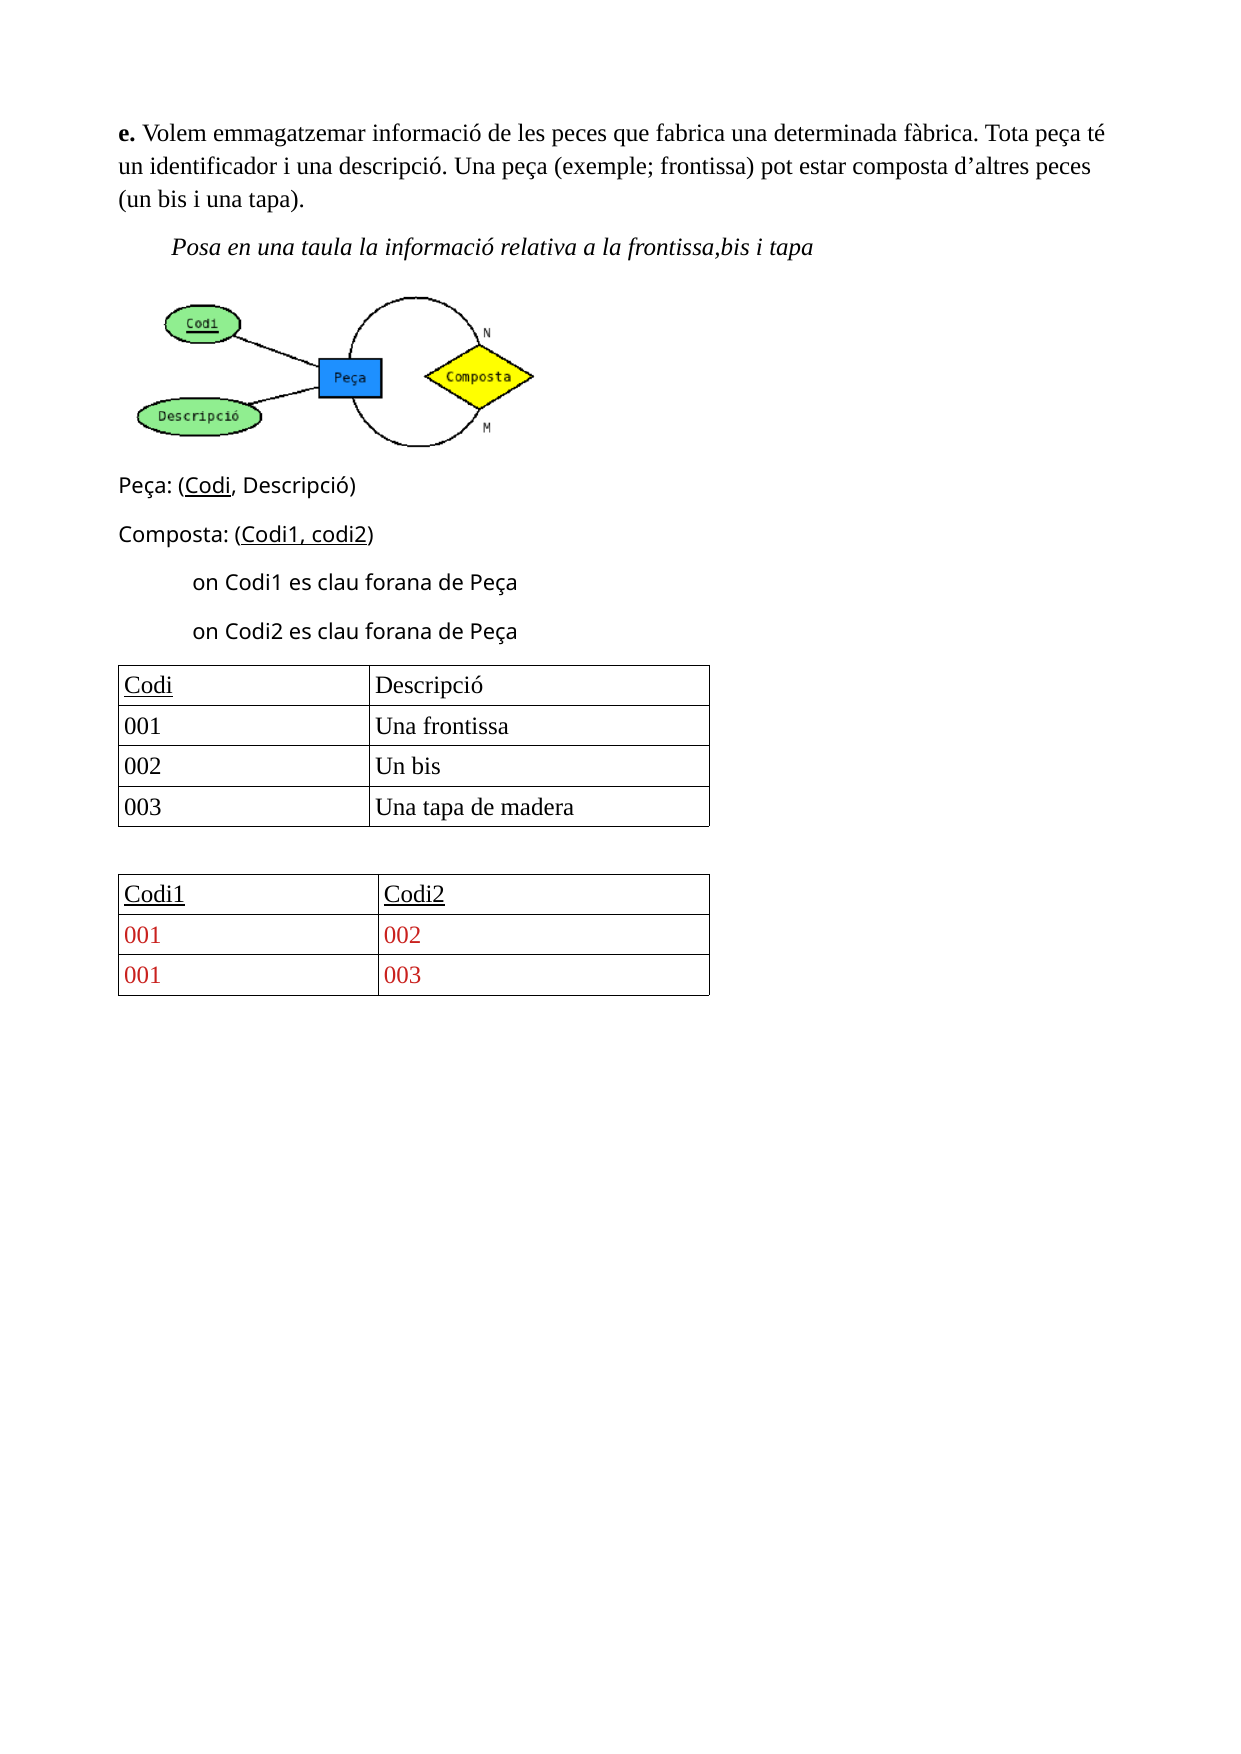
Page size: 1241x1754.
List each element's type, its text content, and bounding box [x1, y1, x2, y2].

table_cell 002 [379, 915, 709, 954]
text e. Volem emmagatzemar informació de les peces que fabrica una determinada fàbrica. Tota peça té un identificador i una descripció. Una peça (exemple; frontissa) pot estar composta d’altres peces (un bis i una tapa). [118, 118, 1122, 213]
table_cell 001 [119, 706, 369, 745]
table_header Descripció [370, 666, 709, 705]
table_cell Una tapa de madera [370, 787, 709, 826]
table_header Codi [119, 666, 369, 705]
table_header Codi1 [119, 875, 378, 914]
picture [127, 285, 545, 463]
table_cell 002 [119, 746, 369, 786]
table_cell 003 [119, 787, 369, 826]
table_cell 001 [119, 955, 378, 995]
table_cell 001 [119, 915, 378, 954]
table_cell Una frontissa [370, 706, 709, 745]
text on Codi2 es clau forana de Peça [118, 616, 1122, 646]
text Posa en una taula la informació relativa a la frontissa,bis i tapa [165, 232, 1122, 261]
table_header Codi2 [379, 875, 709, 914]
text Composta: (Codi1, codi2) [118, 518, 1122, 548]
table_cell 003 [379, 955, 709, 995]
text Peça: (Codi, Descripció) [118, 470, 1122, 499]
table_cell Un bis [370, 746, 709, 786]
text on Codi1 es clau forana de Peça [118, 567, 1122, 597]
